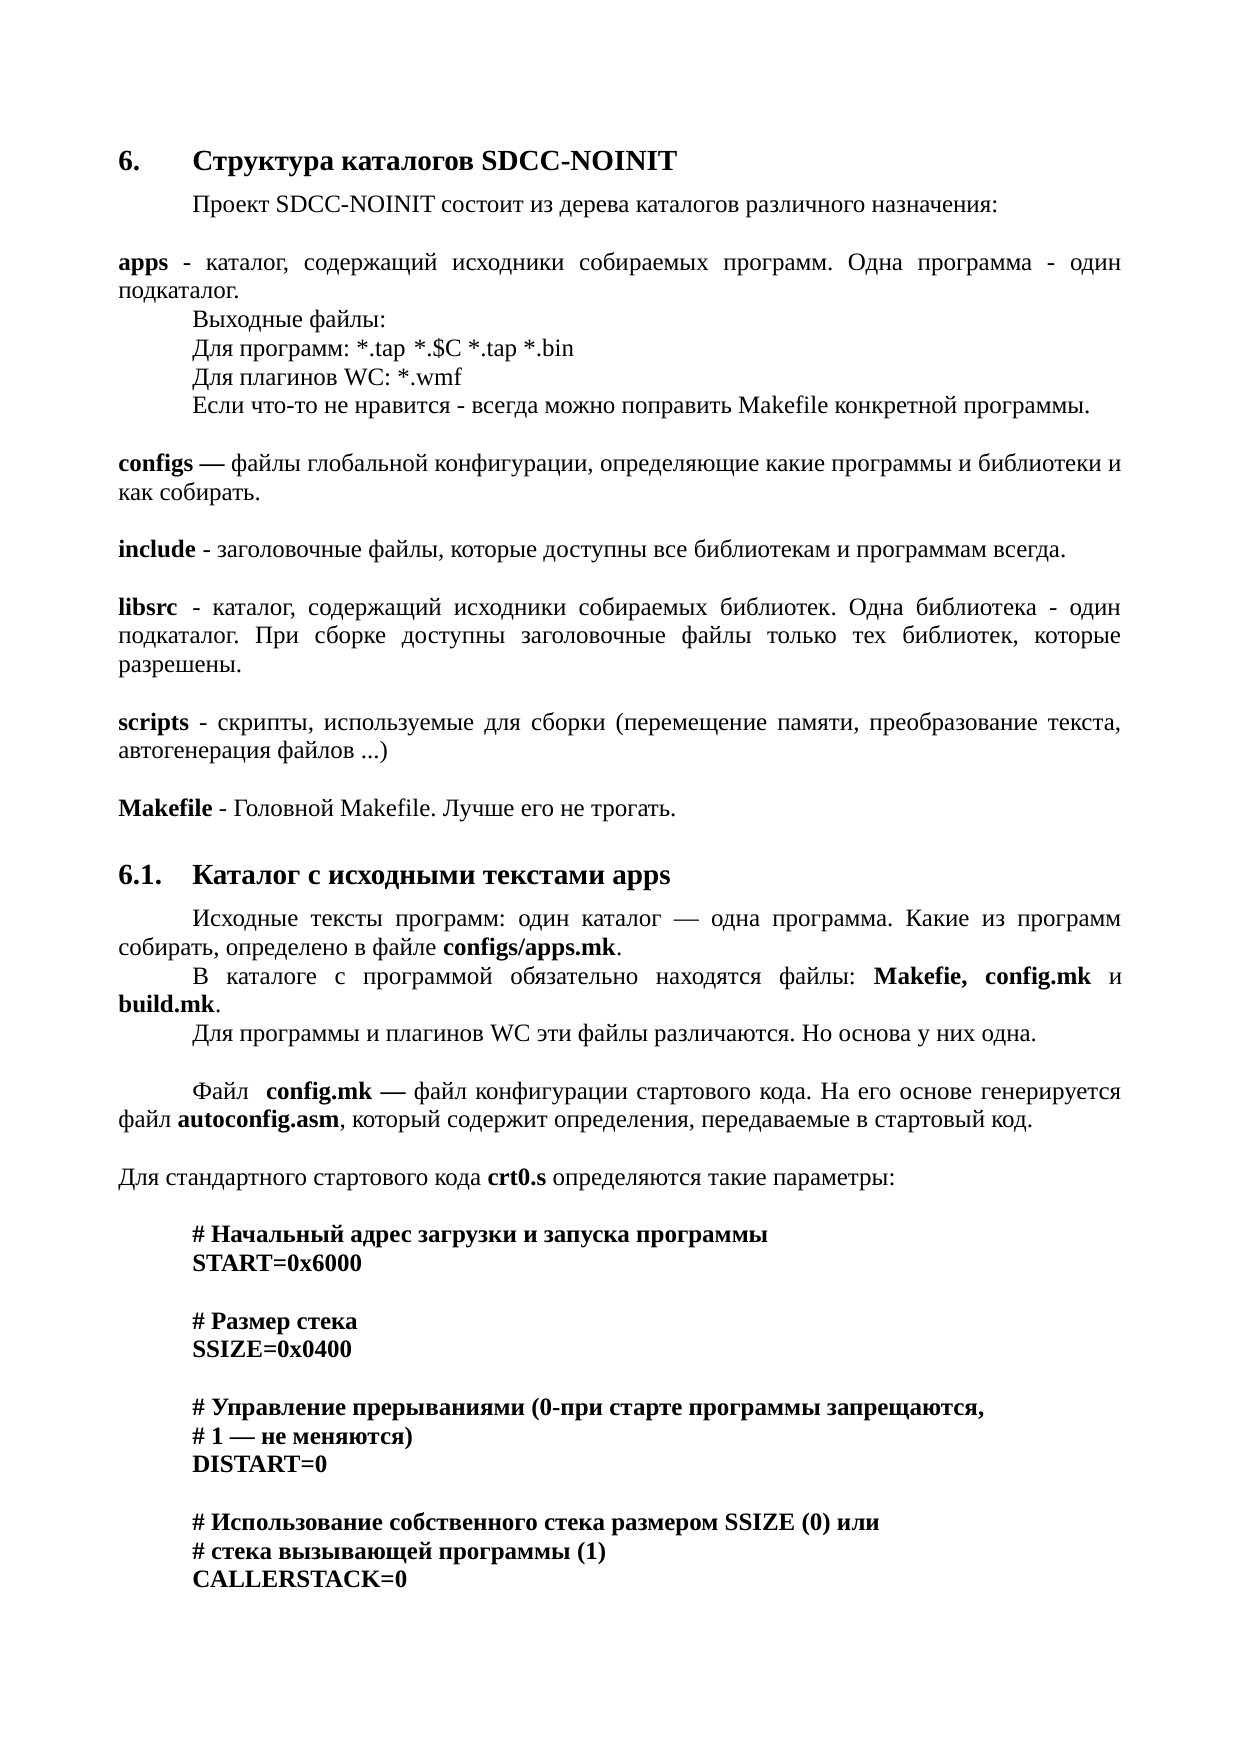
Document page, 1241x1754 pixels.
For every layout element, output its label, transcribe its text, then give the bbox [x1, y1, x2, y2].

text В каталоге с программой обязательно находятся файлы: Makefie, config.mk и build.mk. [118, 961, 1122, 1018]
subtitle Каталог с исходными текстами apps [118, 857, 1122, 891]
text Если что-то не нравится - всегда можно поправить Makefile конкретной программы. [118, 390, 1122, 419]
text configs — файлы глобальной конфигурации, определяющие какие программы и библиотеки и как собирать. [118, 448, 1122, 505]
text Для плагинов WC: *.wmf [118, 362, 1122, 390]
text # Размер стека [118, 1306, 1122, 1334]
text # 1 — не меняются) [118, 1421, 1122, 1449]
text scripts - скрипты, используемые для сборки (перемещение памяти, преобразование текста, автогенерация файлов ...) [118, 707, 1122, 764]
text # Начальный адрес загрузки и запуска программы [118, 1219, 1122, 1248]
text Файл config.mk — файл конфигурации стартового кода. На его основе генерируется файл autoconfig.asm, который содержит определения, передаваемые в стартовый код. [118, 1076, 1122, 1133]
text include - заголовочные файлы, которые доступны все библиотекам и программам всегда. [118, 534, 1122, 563]
text Выходные файлы: [118, 304, 1122, 333]
text Для программы и плагинов WC эти файлы различаются. Но основа у них одна. [118, 1018, 1122, 1047]
text libsrc - каталог, содержащий исходники собираемых библиотек. Одна библиотека - один подкаталог. При сборке доступны заголовочные файлы только тех библиотек, которые разрешены. [118, 592, 1122, 678]
text Makefile - Головной Makefile. Лучше его не трогать. [118, 793, 1122, 822]
text Проект SDCC-NOINIT состоит из дерева каталогов различного назначения: [118, 189, 1122, 218]
text SSIZE=0x0400 [118, 1334, 1122, 1363]
text CALLERSTACK=0 [118, 1564, 1122, 1593]
text # Управление прерываниями (0-при старте программы запрещаются, [118, 1392, 1122, 1421]
text # стека вызывающей программы (1) [118, 1536, 1122, 1564]
text Для программ: *.tap *.$C *.tap *.bin [118, 333, 1122, 362]
text # Использование собственного стека размером SSIZE (0) или [118, 1507, 1122, 1536]
text START=0x6000 [118, 1248, 1122, 1277]
text DISTART=0 [118, 1449, 1122, 1478]
text Исходные тексты программ: один каталог — одна программа. Какие из программ собирать, определено в файле configs/apps.mk. [118, 903, 1122, 961]
text apps - каталог, содержащий исходники собираемых программ. Одна программа - один подкаталог. [118, 247, 1122, 304]
text Для стандартного стартового кода crt0.s определяются такие параметры: [118, 1162, 1122, 1191]
subtitle Структура каталогов SDCC-NOINIT [118, 143, 1122, 177]
